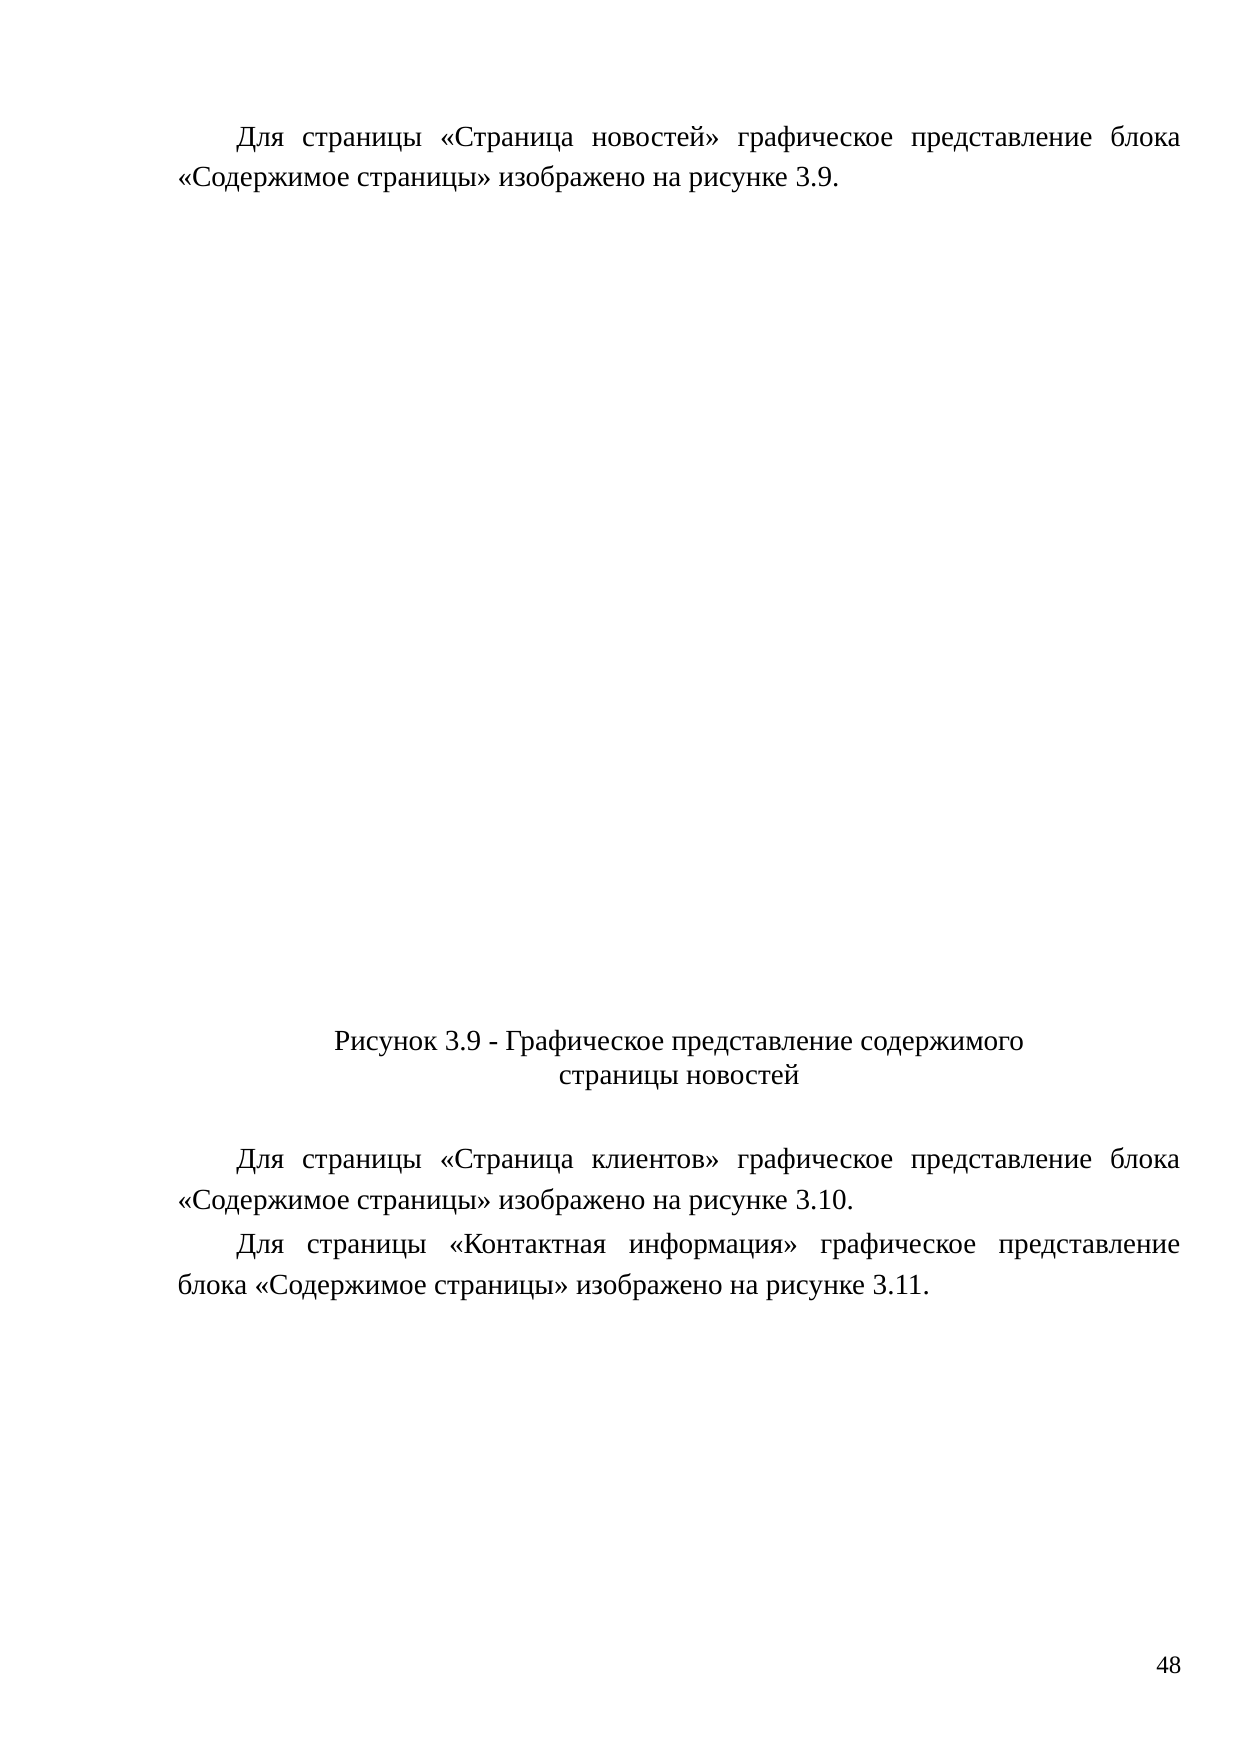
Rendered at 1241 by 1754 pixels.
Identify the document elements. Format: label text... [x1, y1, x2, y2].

text Для страницы «Контактная информация» графическое представление блока «Содержимое страницы» изображено на рисунке 3.11. [177, 1226, 1181, 1301]
text Рисунок 3.9 - Графическое представление содержимого страницы новостей [274, 216, 1084, 1091]
text Для страницы «Страница новостей» графическое представление блока «Содержимое страницы» изображено на рисунке 3.9. [177, 119, 1181, 193]
text Для страницы «Страница клиентов» графическое представление блока «Содержимое страницы» изображено на рисунке 3.10. [177, 1142, 1181, 1216]
